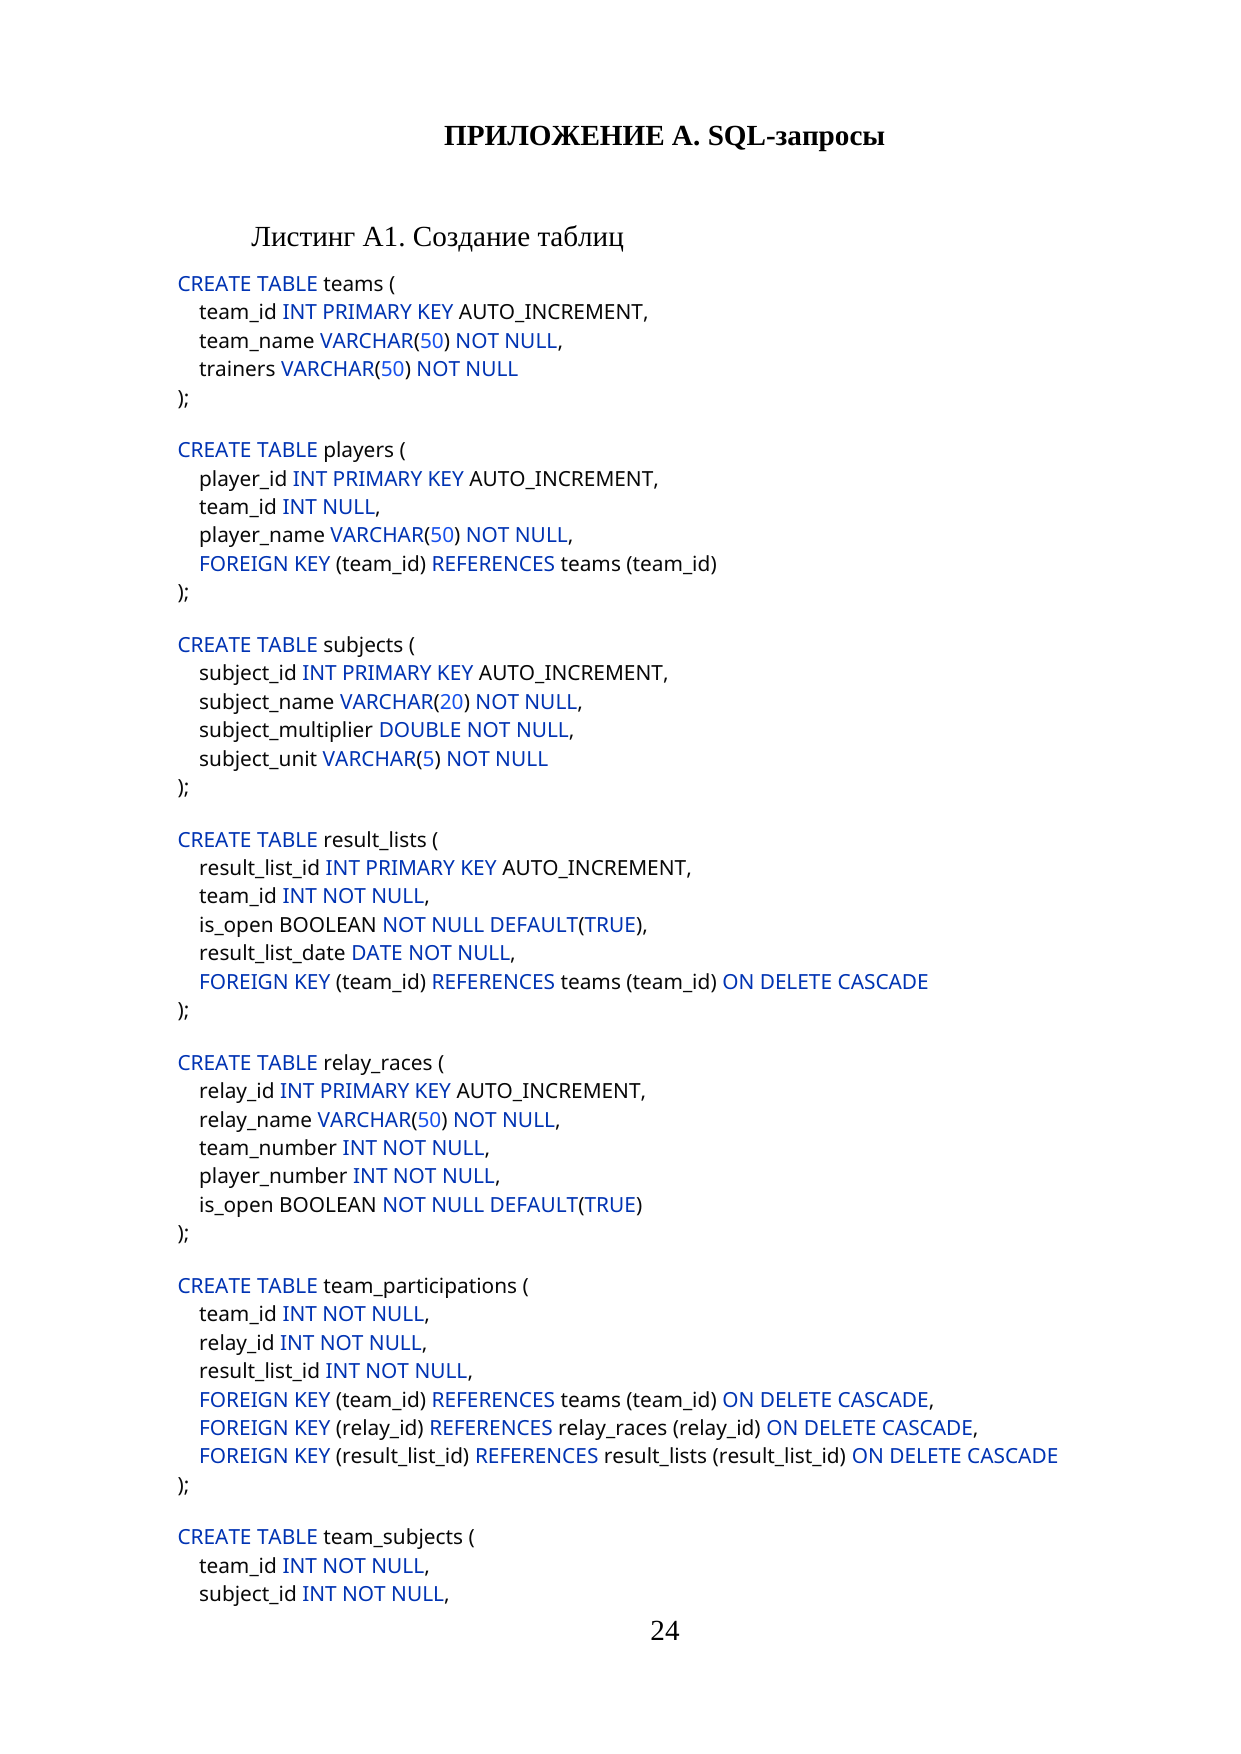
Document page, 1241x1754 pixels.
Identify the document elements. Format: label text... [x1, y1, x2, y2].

text CREATE TABLE teams ( team_id INT PRIMARY KEY AUTO_INCREMENT, team_name VARCHAR(50) NOT NULL, trainers VARCHAR(50) NOT NULL ); CREATE TABLE players ( player_id INT PRIMARY KEY AUTO_INCREMENT, team_id INT NULL, player_name VARCHAR(50) NOT NULL, FOREIGN KEY (team_id) REFERENCES teams (team_id) ); CREATE TABLE subjects ( subject_id INT PRIMARY KEY AUTO_INCREMENT, subject_name VARCHAR(20) NOT NULL, subject_multiplier DOUBLE NOT NULL, subject_unit VARCHAR(5) NOT NULL ); CREATE TABLE result_lists ( result_list_id INT PRIMARY KEY AUTO_INCREMENT, team_id INT NOT NULL, is_open BOOLEAN NOT NULL DEFAULT(TRUE), result_list_date DATE NOT NULL, FOREIGN KEY (team_id) REFERENCES teams (team_id) ON DELETE CASCADE ); CREATE TABLE relay_races ( relay_id INT PRIMARY KEY AUTO_INCREMENT, relay_name VARCHAR(50) NOT NULL, team_number INT NOT NULL, player_number INT NOT NULL, is_open BOOLEAN NOT NULL DEFAULT(TRUE) ); CREATE TABLE team_participations ( team_id INT NOT NULL, relay_id INT NOT NULL, result_list_id INT NOT NULL, FOREIGN KEY (team_id) REFERENCES teams (team_id) ON DELETE CASCADE, FOREIGN KEY (relay_id) REFERENCES relay_races (relay_id) ON DELETE CASCADE, FOREIGN KEY (result_list_id) REFERENCES result_lists (result_list_id) ON DELETE CASCADE ); CREATE TABLE team_subjects ( team_id INT NOT NULL, subject_id INT NOT NULL, [177, 269, 1152, 1608]
list ПРИЛОЖЕНИЕ A. SQL-запросы [177, 118, 1152, 152]
list Листинг A1. Создание таблиц [177, 219, 1152, 252]
